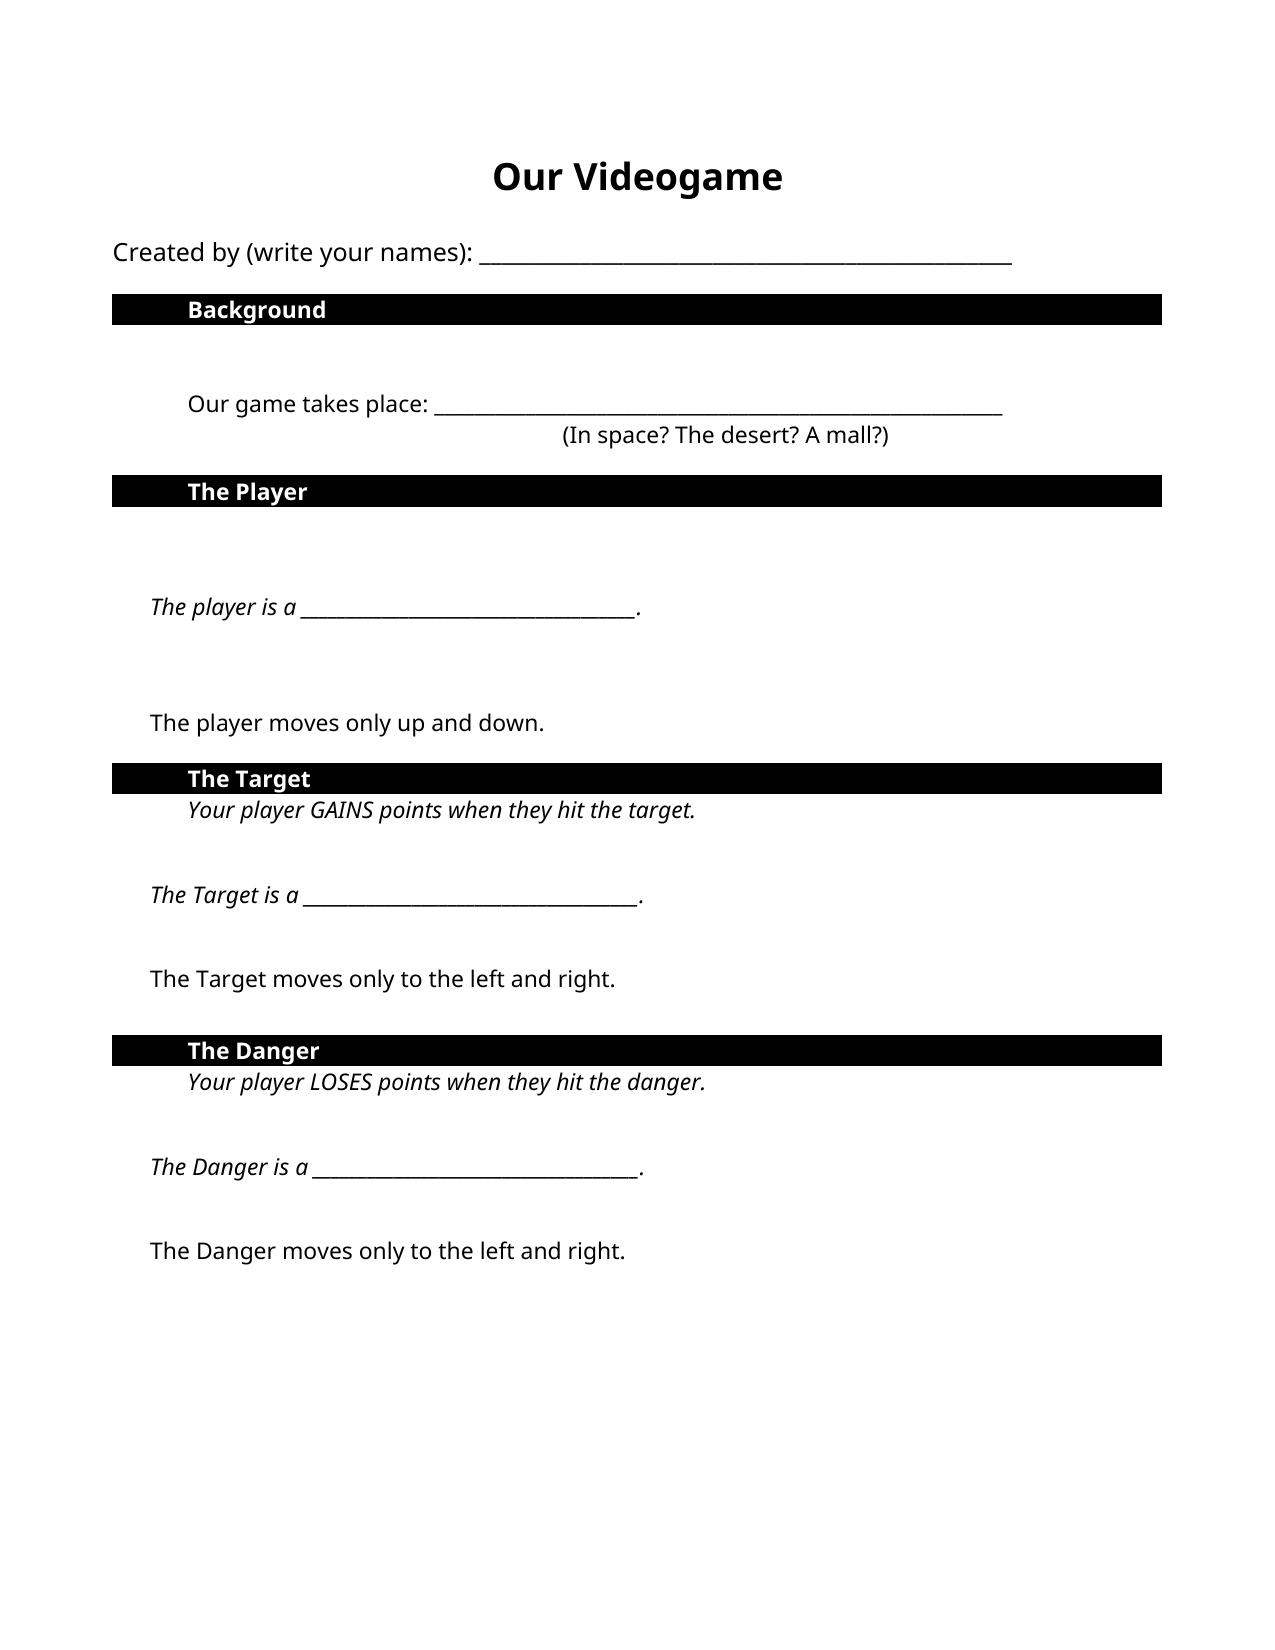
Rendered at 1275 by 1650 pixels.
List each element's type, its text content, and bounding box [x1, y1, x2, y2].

subtitle The Player [112, 475, 1162, 507]
text Created by (write your names): ________________________________________________ [112, 235, 1162, 269]
subtitle The Target [112, 763, 1162, 794]
list The Danger is a ____________________________________. [112, 1150, 1162, 1182]
subtitle Background [112, 294, 1162, 325]
list Our game takes place: ________________________________________________________ [150, 388, 1162, 419]
list The Target is a _____________________________________. [112, 878, 1162, 910]
list (In space? The desert? A mall?) [150, 419, 1162, 450]
subtitle Our Videogame [112, 150, 1162, 201]
subtitle The Danger [112, 1035, 1162, 1066]
list The player moves only up and down. [112, 675, 1162, 738]
list The player is a _____________________________________. [112, 591, 1162, 622]
list Your player GAINS points when they hit the target. [150, 794, 1162, 825]
text The Target moves only to the left and right. [150, 963, 1162, 994]
list The Danger moves only to the left and right. [112, 1235, 1162, 1266]
list Your player LOSES points when they hit the danger. [150, 1066, 1162, 1097]
